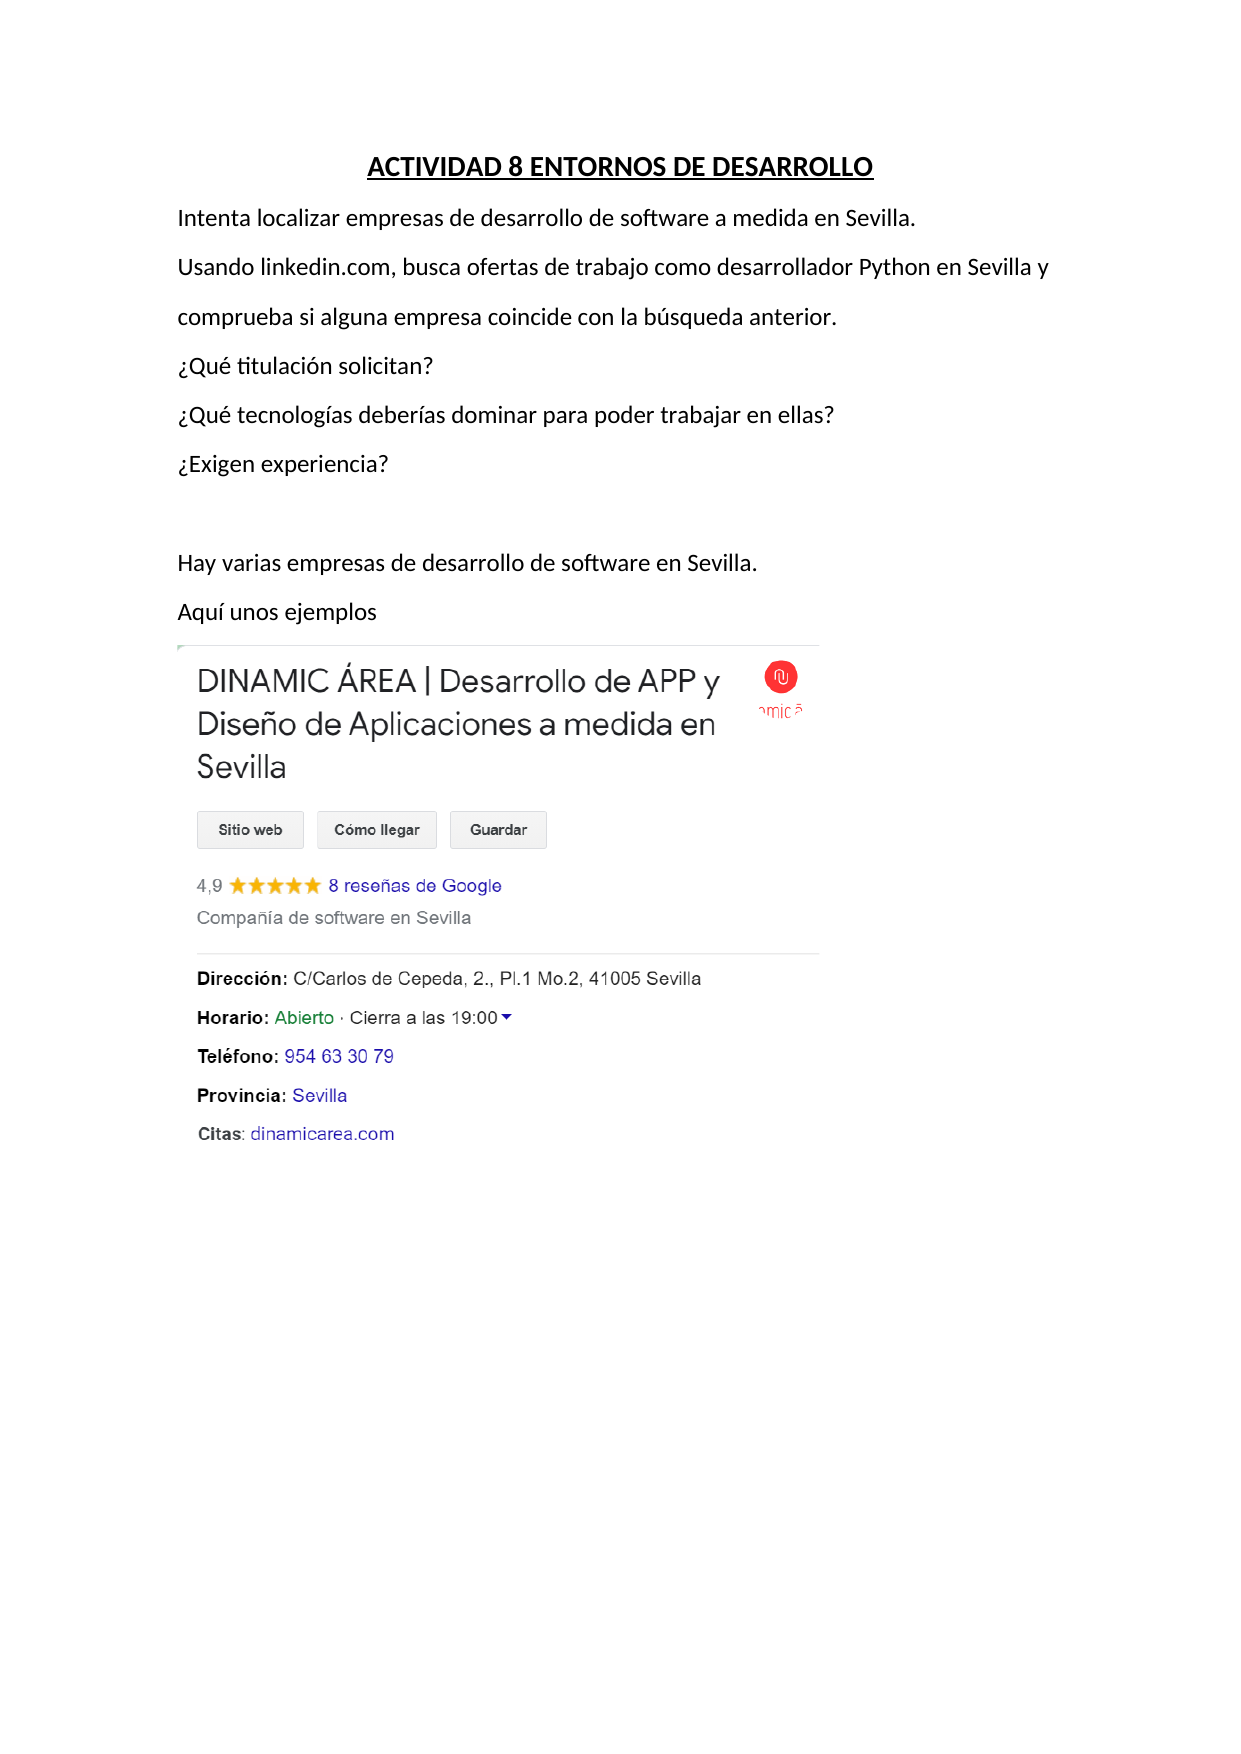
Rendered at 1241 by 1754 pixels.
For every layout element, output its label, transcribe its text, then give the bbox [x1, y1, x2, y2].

text ACTIVIDAD 8 ENTORNOS DE DESARROLLO [177, 148, 1063, 183]
text Usando linkedin.com, busca ofertas de trabajo como desarrollador Python en Sevilla y [177, 252, 1063, 282]
text ¿Qué tecnologías deberías dominar para poder trabajar en ellas? [177, 399, 1063, 430]
text Hay varias empresas de desarrollo de software en Sevilla. [177, 547, 1063, 578]
text comprueba si alguna empresa coincide con la búsqueda anterior. [177, 301, 1063, 331]
text Aquí unos ejemplos [177, 596, 1063, 627]
text ¿Exigen experiencia? [177, 449, 1063, 479]
text ¿Qué titulación solicitan? [177, 350, 1063, 381]
text Intenta localizar empresas de desarrollo de software a medida en Sevilla. [177, 202, 1063, 233]
